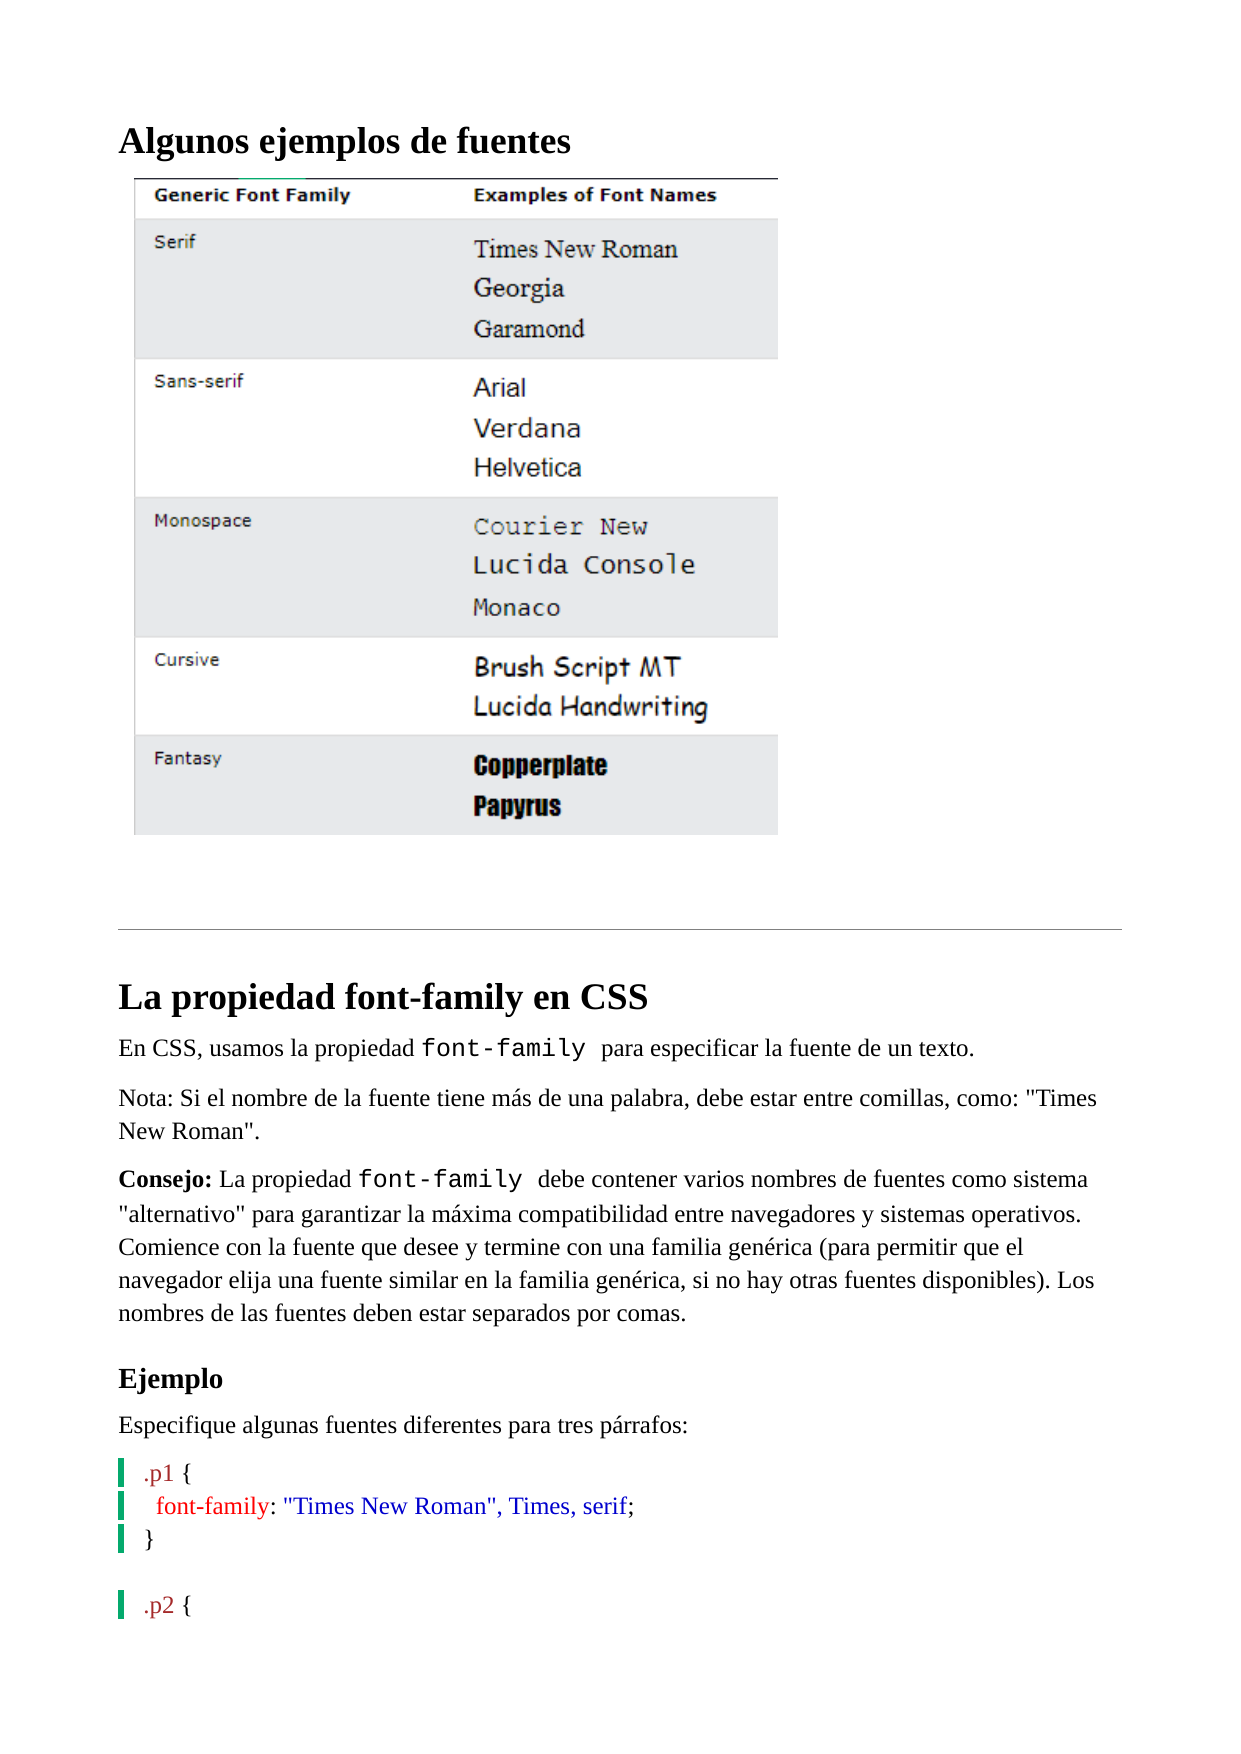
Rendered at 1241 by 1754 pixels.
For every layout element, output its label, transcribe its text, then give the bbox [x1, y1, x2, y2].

subtitle Ejemplo [118, 1361, 1122, 1395]
text Nota: Si el nombre de la fuente tiene más de una palabra, debe estar entre comillas, como: "Times New Roman". [118, 1083, 1122, 1145]
subtitle Algunos ejemplos de fuentes [118, 118, 1122, 161]
text Especifique algunas fuentes diferentes para tres párrafos: [118, 1411, 1122, 1439]
subtitle La propiedad font-family en CSS [118, 975, 1122, 1018]
text En CSS, usamos la propiedad font-family para especificar la fuente de un texto. [118, 1033, 1122, 1064]
text .p1 { font-family: "Times New Roman", Times, serif; } .p2 { [118, 1458, 1122, 1619]
picture [134, 178, 778, 835]
text Consejo: La propiedad font-family debe contener varios nombres de fuentes como sistema "alternativo" para garantizar la máxima compatibilidad entre navegadores y sistemas operativos. Comience con la fuente que desee y termine con una familia genérica (para permitir que el navegador elija una fuente similar en la familia genérica, si no hay otras fuentes disponibles). Los nombres de las fuentes deben estar separados por comas. [118, 1164, 1122, 1327]
